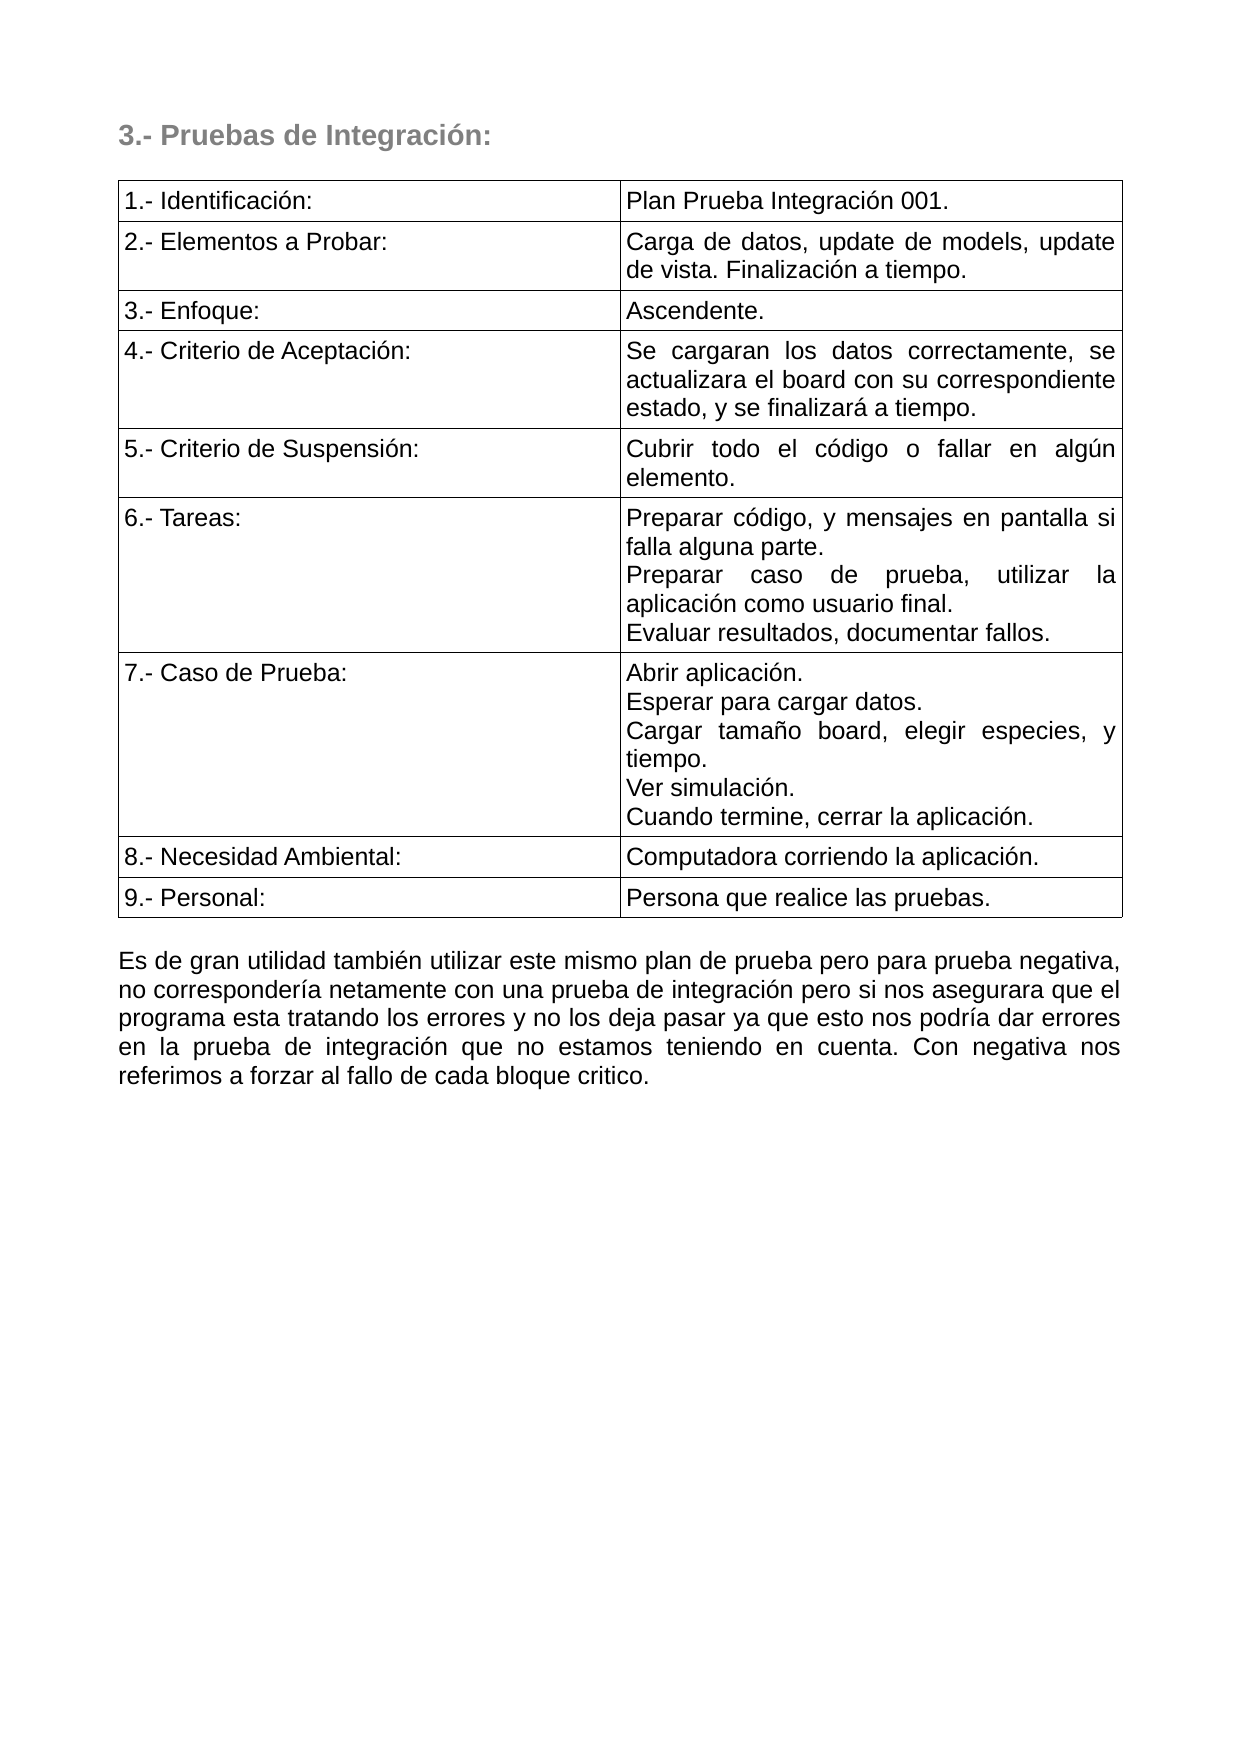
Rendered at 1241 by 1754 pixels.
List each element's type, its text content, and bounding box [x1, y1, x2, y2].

text 3.- Pruebas de Integración: [118, 118, 1122, 152]
table_cell Carga de datos, update de models, update de vista. Finalización a tiempo. [621, 222, 1122, 290]
table_cell Preparar código, y mensajes en pantalla si falla alguna parte. Preparar caso de prueba, utilizar la aplicación como usuario final. Evaluar resultados, documentar fallos. [621, 498, 1122, 652]
table_cell 5.- Criterio de Suspensión: [119, 429, 620, 497]
table_header 1.- Identificación: [119, 181, 620, 221]
table_cell 2.- Elementos a Probar: [119, 222, 620, 290]
table_cell 6.- Tareas: [119, 498, 620, 652]
table_header Plan Prueba Integración 001. [621, 181, 1122, 221]
table_cell Ascendente. [621, 291, 1122, 330]
table_cell 7.- Caso de Prueba: [119, 653, 620, 836]
table_cell Se cargaran los datos correctamente, se actualizara el board con su correspondiente estado, y se finalizará a tiempo. [621, 331, 1122, 428]
table_cell 4.- Criterio de Aceptación: [119, 331, 620, 428]
table_cell 3.- Enfoque: [119, 291, 620, 330]
table_cell Cubrir todo el código o fallar en algún elemento. [621, 429, 1122, 497]
table_cell Persona que realice las pruebas. [621, 878, 1122, 917]
table_cell 8.- Necesidad Ambiental: [119, 837, 620, 877]
table_cell Abrir aplicación. Esperar para cargar datos. Cargar tamaño board, elegir especies, y tiempo. Ver simulación. Cuando termine, cerrar la aplicación. [621, 653, 1122, 836]
text Es de gran utilidad también utilizar este mismo plan de prueba pero para prueba negativa, no correspondería netamente con una prueba de integración pero si nos asegurara que el programa esta tratando los errores y no los deja pasar ya que esto nos podría dar errores en la prueba de integración que no estamos teniendo en cuenta. Con negativa nos referimos a forzar al fallo de cada bloque critico. [118, 946, 1122, 1089]
table_cell Computadora corriendo la aplicación. [621, 837, 1122, 877]
table_cell 9.- Personal: [119, 878, 620, 917]
